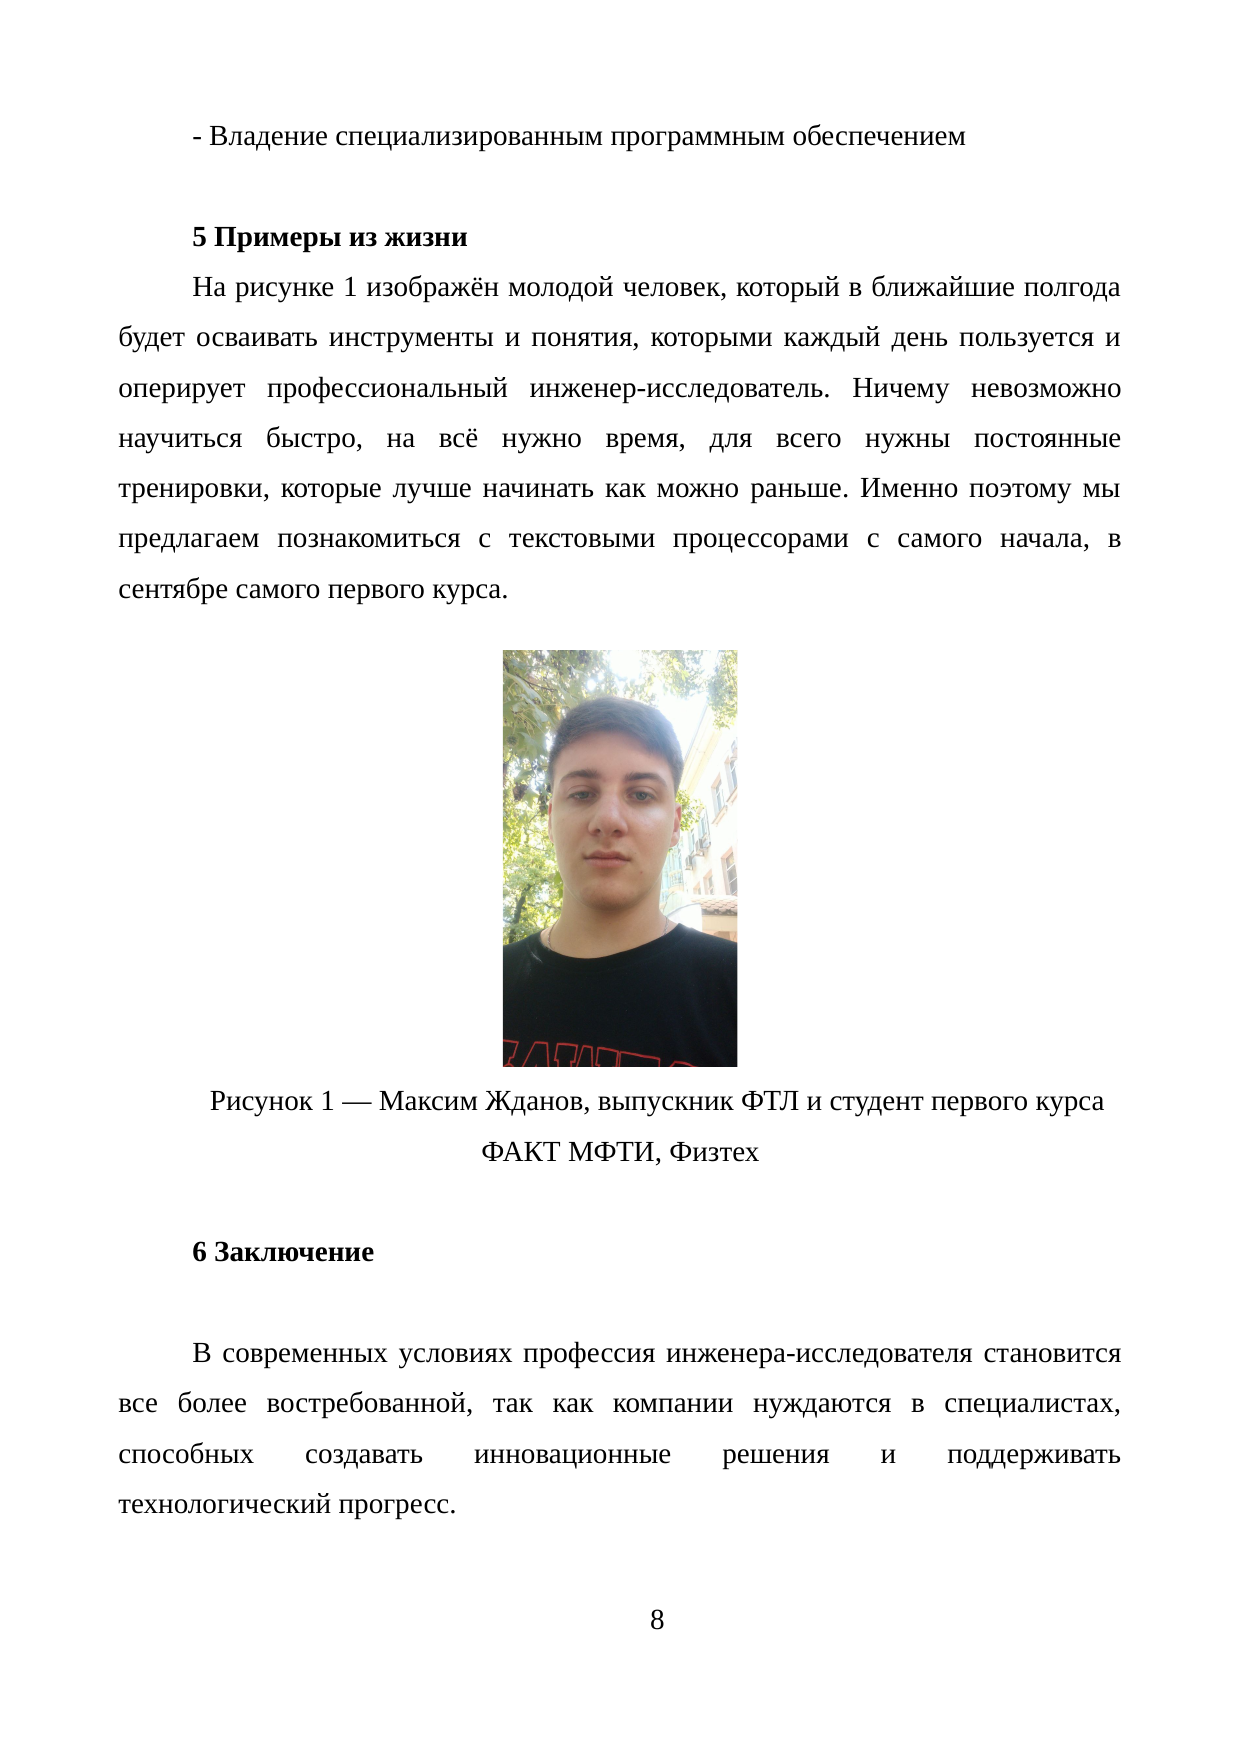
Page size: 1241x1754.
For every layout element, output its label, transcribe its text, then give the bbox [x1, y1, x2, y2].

subtitle Заключение [118, 1234, 1122, 1268]
picture [502, 650, 738, 1067]
subtitle Примеры из жизни [118, 219, 1122, 252]
text - Владение специализированным программным обеспечением [118, 118, 1122, 152]
text На рисунке 1 изображён молодой человек, который в ближайшие полгода будет осваивать инструменты и понятия, которыми каждый день пользуется и оперирует профессиональный инженер-исследователь. Ничему невозможно научиться быстро, на всё нужно время, для всего нужны постоянные тренировки, которые лучше начинать как можно раньше. Именно поэтому мы предлагаем познакомиться с текстовыми процессорами с самого начала, в сентябре самого первого курса. [118, 269, 1122, 604]
text Рисунок 1 — Максим Жданов, выпускник ФТЛ и студент первого курса ФАКТ МФТИ, Физтех [118, 1083, 1122, 1167]
text В современных условиях профессия инженера-исследователя становится все более востребованной, так как компании нуждаются в специалистах, способных создавать инновационные решения и поддерживать технологический прогресс. [118, 1335, 1122, 1519]
